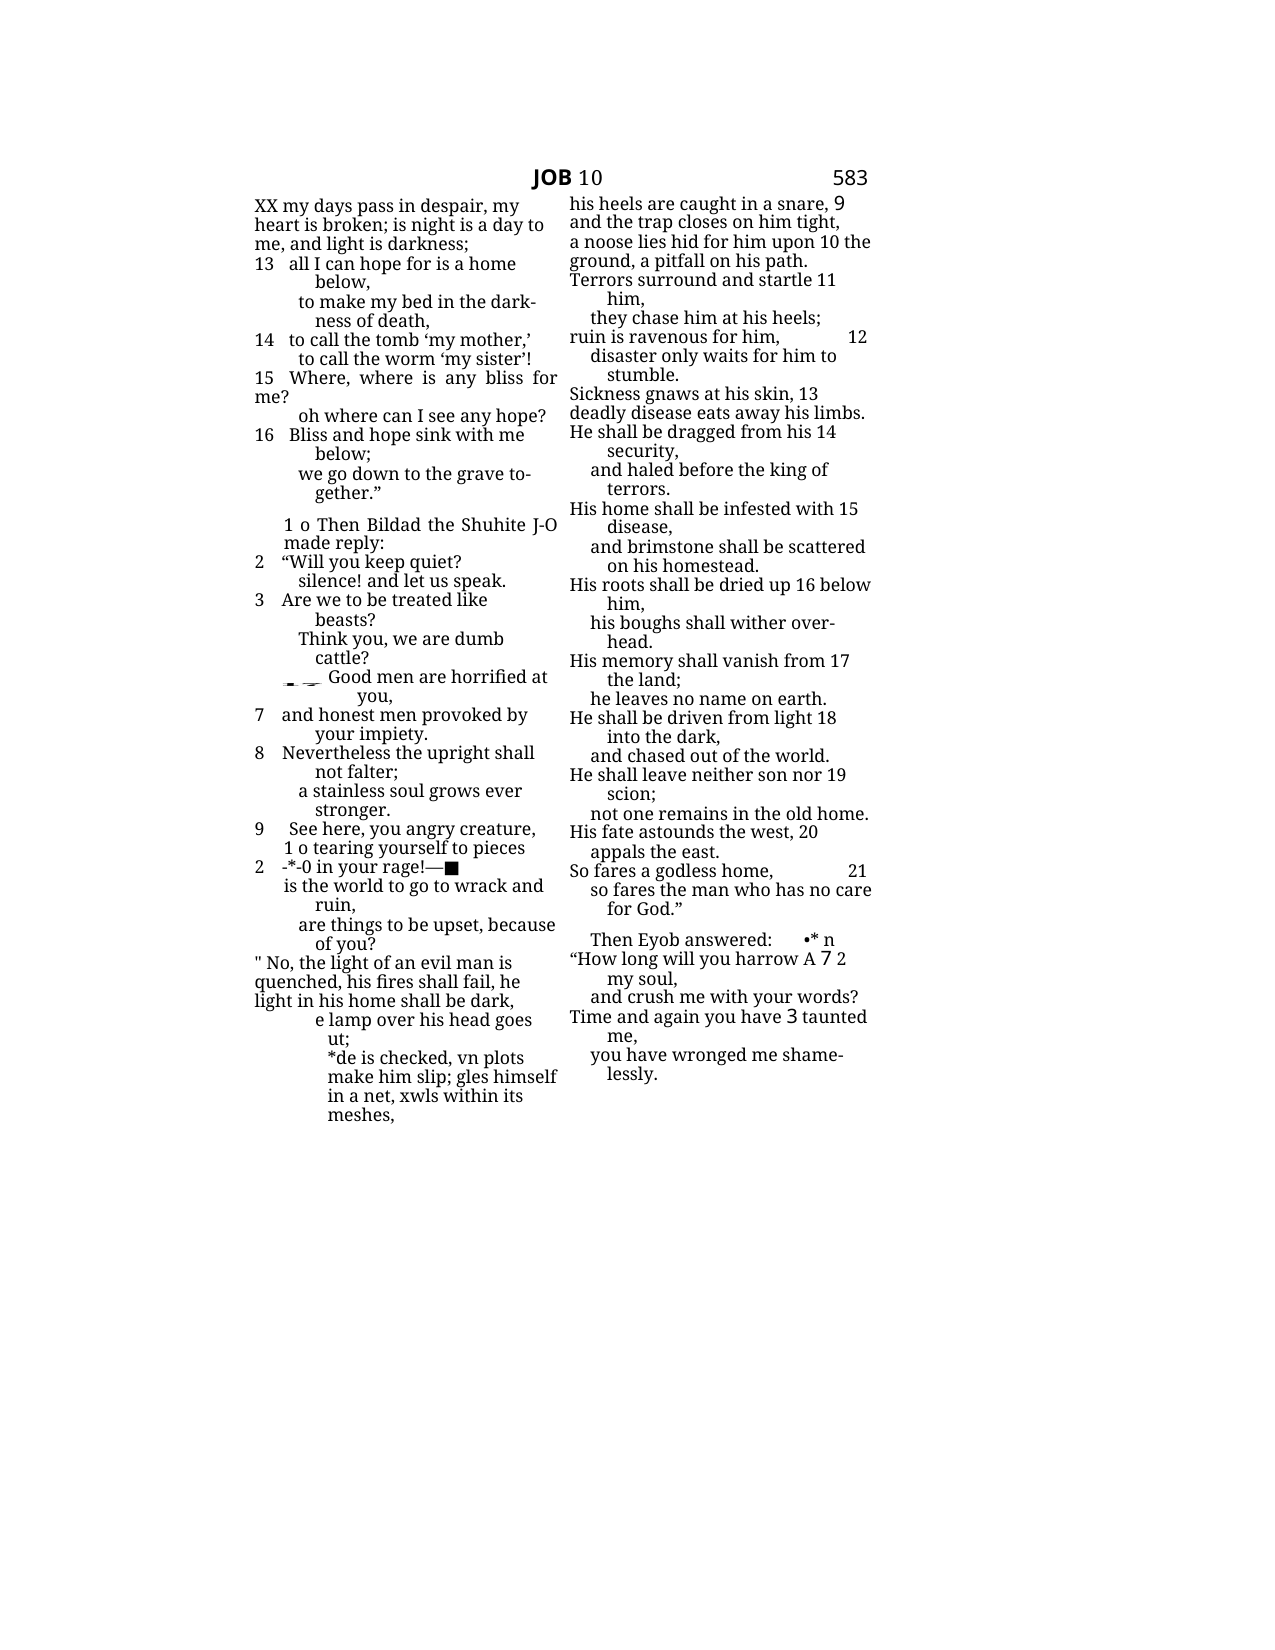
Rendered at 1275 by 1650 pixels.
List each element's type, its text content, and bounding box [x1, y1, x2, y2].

text XX my days pass in despair, my heart is broken; is night is a day to me, and light is darkness; [254, 197, 558, 255]
list “Will you keep quiet? [254, 553, 558, 573]
text and chased out of the world. [590, 747, 873, 767]
text we go down to the grave to­gether.” [298, 464, 558, 503]
text silence! and let us speak. [298, 573, 558, 592]
text Sickness gnaws at his skin, 13 deadly disease eats away his limbs. [569, 385, 873, 423]
text " No, the light of an evil man is quenched, his fires shall fail, he light in his home shall be dark, [254, 954, 558, 1011]
text His memory shall vanish from 17 the land; [569, 652, 873, 690]
text His roots shall be dried up 16 below him, [569, 576, 873, 614]
text *de is checked, vn plots make him slip; gles himself in a net, xwls within its meshes, [327, 1049, 558, 1125]
text his heels are caught in a snare, 9 and the trap closes on him tight, [569, 195, 873, 233]
list and honest men provoked by [254, 706, 558, 725]
text your impiety. [315, 725, 558, 744]
text disaster only waits for him to stumble. [590, 347, 873, 385]
text you have wronged me shame­lessly. [590, 1046, 873, 1084]
text he leaves no name on earth. [590, 690, 873, 709]
text not falter; [315, 763, 558, 782]
text are things to be upset, because of you? [298, 916, 558, 954]
text oh where can I see any hope? [298, 407, 558, 426]
text not one remains in the old home. [590, 805, 873, 824]
text Think you, we are dumb cattle? [298, 630, 558, 668]
text below, [315, 274, 558, 293]
text “How long will you harrow A 7 2 my soul, [569, 951, 873, 989]
text Time and again you have 3 taunted me, [569, 1008, 873, 1046]
text e lamp over his head goes ut; [315, 1011, 558, 1049]
text His home shall be infested with 15 disease, [569, 500, 873, 538]
text to make my bed in the dark­ness of death, [298, 293, 558, 331]
text 1 o tearing yourself to pieces [283, 839, 558, 858]
text they chase him at his heels; [590, 309, 873, 328]
text and brimstone shall be scat­tered on his homestead. [590, 538, 873, 576]
list Where, where is any bliss for me? [254, 369, 558, 407]
text and crush me with your words? [590, 989, 873, 1008]
text is the world to go to wrack and ruin, [283, 878, 558, 916]
text He shall be dragged from his 14 security, [569, 423, 873, 462]
text beasts? [315, 611, 558, 630]
text 1 o Then Bildad the Shuhite J-O made reply: [283, 517, 558, 553]
text ruin is ravenous for him, 12 [569, 328, 873, 347]
text his boughs shall wither over­head. [590, 614, 873, 652]
list Are we to be treated like [254, 592, 558, 611]
text Terrors surround and startle 11 him, [569, 271, 873, 309]
text and haled before the king of terrors. [590, 462, 873, 500]
text His fate astounds the west, 20 appals the east. [569, 824, 873, 862]
text He shall be driven from light 18 into the dark, [569, 709, 873, 747]
text a noose lies hid for him upon 10 the ground, a pitfall on his path. [569, 233, 873, 271]
list to call the tomb ‘my mother,’ [254, 331, 558, 350]
list Bliss and hope sink with me [254, 426, 558, 445]
text He shall leave neither son nor 19 scion; [569, 767, 873, 805]
text Good men are horrified at you, [254, 668, 558, 706]
text So fares a godless home, 21 [569, 862, 873, 881]
text Then Eyob answered: •* n [590, 932, 873, 951]
list -*-0 in your rage!—■ [254, 858, 558, 878]
text so fares the man who has no care for God.” [590, 881, 873, 919]
text to call the worm ‘my sister’! [298, 350, 558, 369]
text a stainless soul grows ever stronger. [298, 782, 558, 820]
text below; [315, 445, 558, 464]
list Nevertheless the upright shall [254, 744, 558, 763]
list See here, you angry creature, [254, 820, 558, 839]
list all I can hope for is a home [254, 255, 558, 274]
